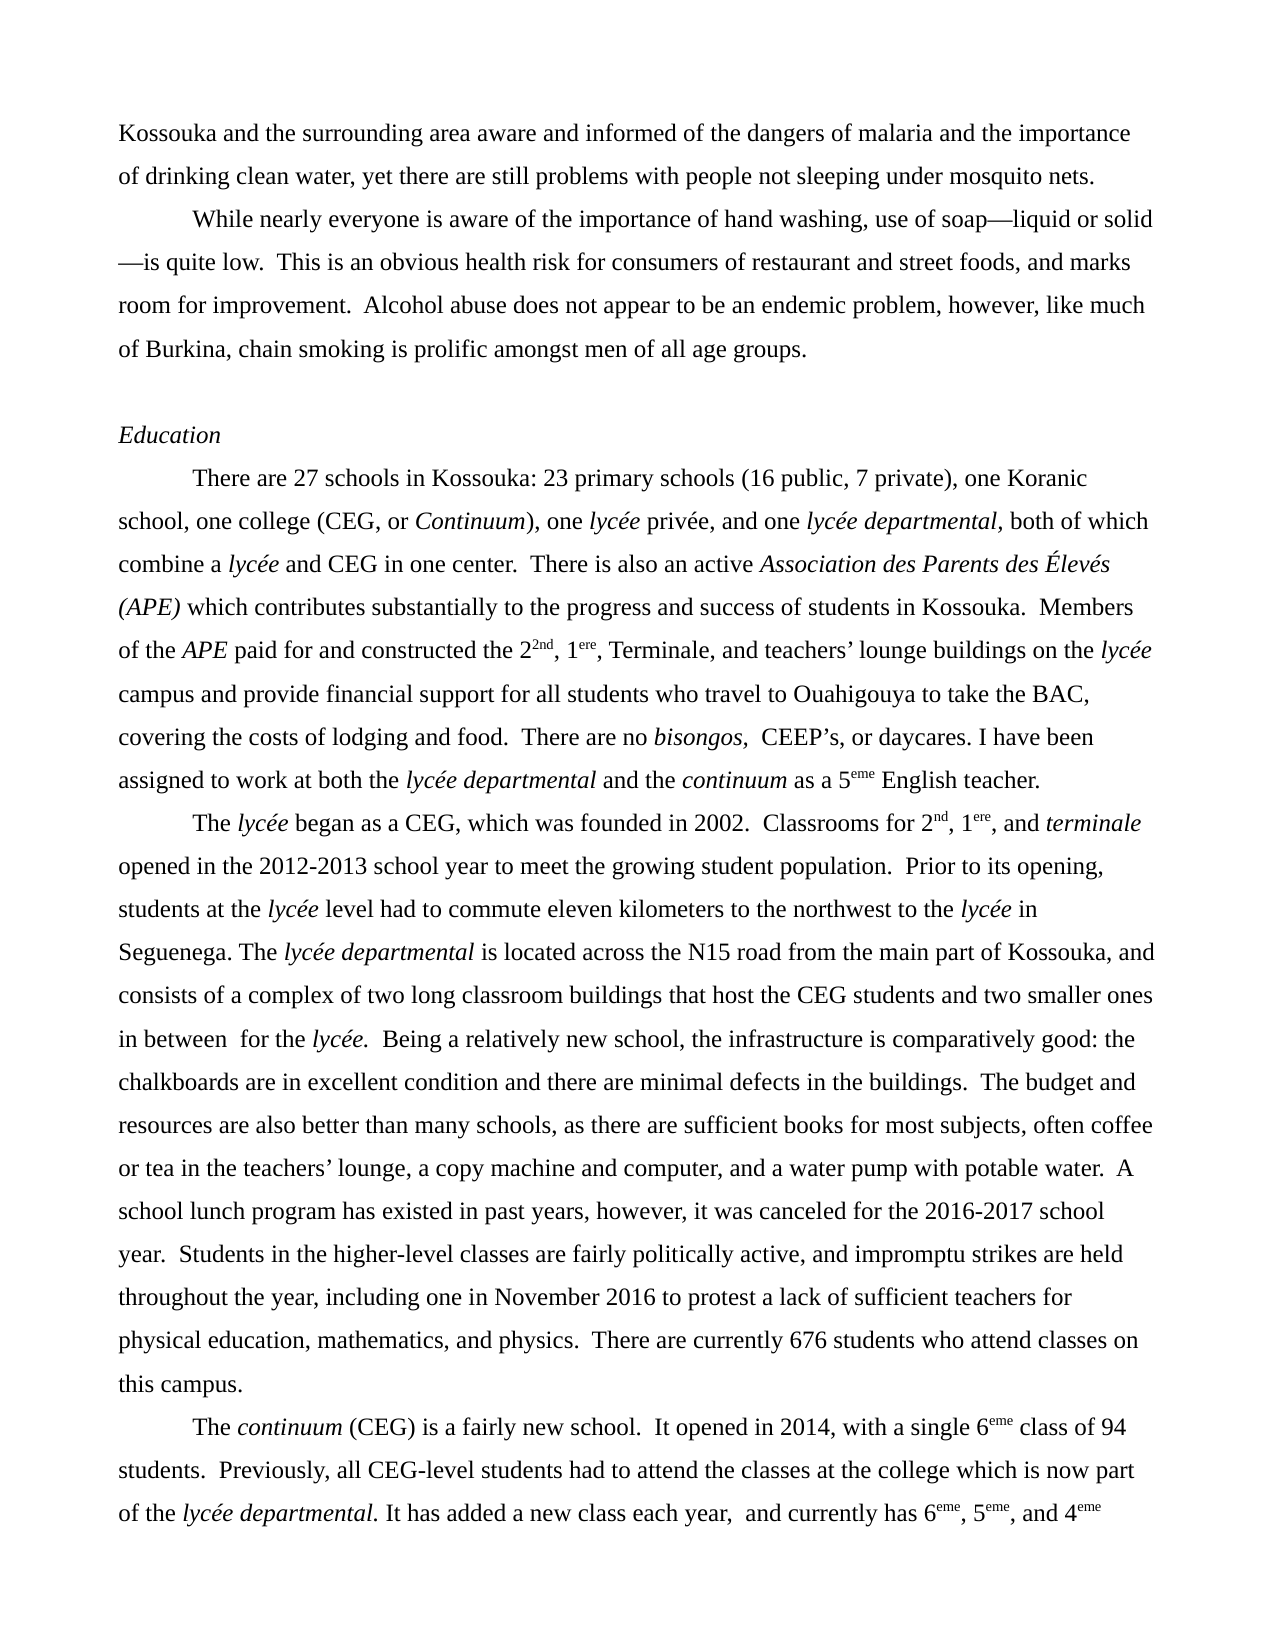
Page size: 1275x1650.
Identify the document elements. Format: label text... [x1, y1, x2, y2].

text Education [118, 420, 1157, 449]
text Kossouka and the surrounding area aware and informed of the dangers of malaria and the importance of drinking clean water, yet there are still problems with people not sleeping under mosquito nets. [118, 118, 1157, 190]
text There are 27 schools in Kossouka: 23 primary schools (16 public, 7 private), one Koranic school, one college (CEG, or Continuum), one lycée privée, and one lycée departmental, both of which combine a lycée and CEG in one center. There is also an active Association des Parents des Élevés (APE) which contributes substantially to the progress and success of students in Kossouka. Members of the APE paid for and constructed the 22nd, 1ere, Terminale, and teachers’ lounge buildings on the lycée campus and provide financial support for all students who travel to Ouahigouya to take the BAC, covering the costs of lodging and food. There are no bisongos, CEEP’s, or daycares. I have been assigned to work at both the lycée departmental and the continuum as a 5eme English teacher. [118, 463, 1157, 794]
text While nearly everyone is aware of the importance of hand washing, use of soap—liquid or solid—is quite low. This is an obvious health risk for consumers of restaurant and street foods, and marks room for improvement. Alcohol abuse does not appear to be an endemic problem, however, like much of Burkina, chain smoking is prolific amongst men of all age groups. [118, 204, 1157, 362]
text The continuum (CEG) is a fairly new school. It opened in 2014, with a single 6eme class of 94 students. Previously, all CEG-level students had to attend the classes at the college which is now part of the lycée departmental. It has added a new class each year, and currently has 6eme, 5eme, and 4eme [118, 1412, 1157, 1527]
text The lycée began as a CEG, which was founded in 2002. Classrooms for 2nd, 1ere, and terminale opened in the 2012-2013 school year to meet the growing student population. Prior to its opening, students at the lycée level had to commute eleven kilometers to the northwest to the lycée in Seguenega. The lycée departmental is located across the N15 road from the main part of Kossouka, and consists of a complex of two long classroom buildings that host the CEG students and two smaller ones in between for the lycée. Being a relatively new school, the infrastructure is comparatively good: the chalkboards are in excellent condition and there are minimal defects in the buildings. The budget and resources are also better than many schools, as there are sufficient books for most subjects, often coffee or tea in the teachers’ lounge, a copy machine and computer, and a water pump with potable water. A school lunch program has existed in past years, however, it was canceled for the 2016-2017 school year. Students in the higher-level classes are fairly politically active, and impromptu strikes are held throughout the year, including one in November 2016 to protest a lack of sufficient teachers for physical education, mathematics, and physics. There are currently 676 students who attend classes on this campus. [118, 808, 1157, 1397]
